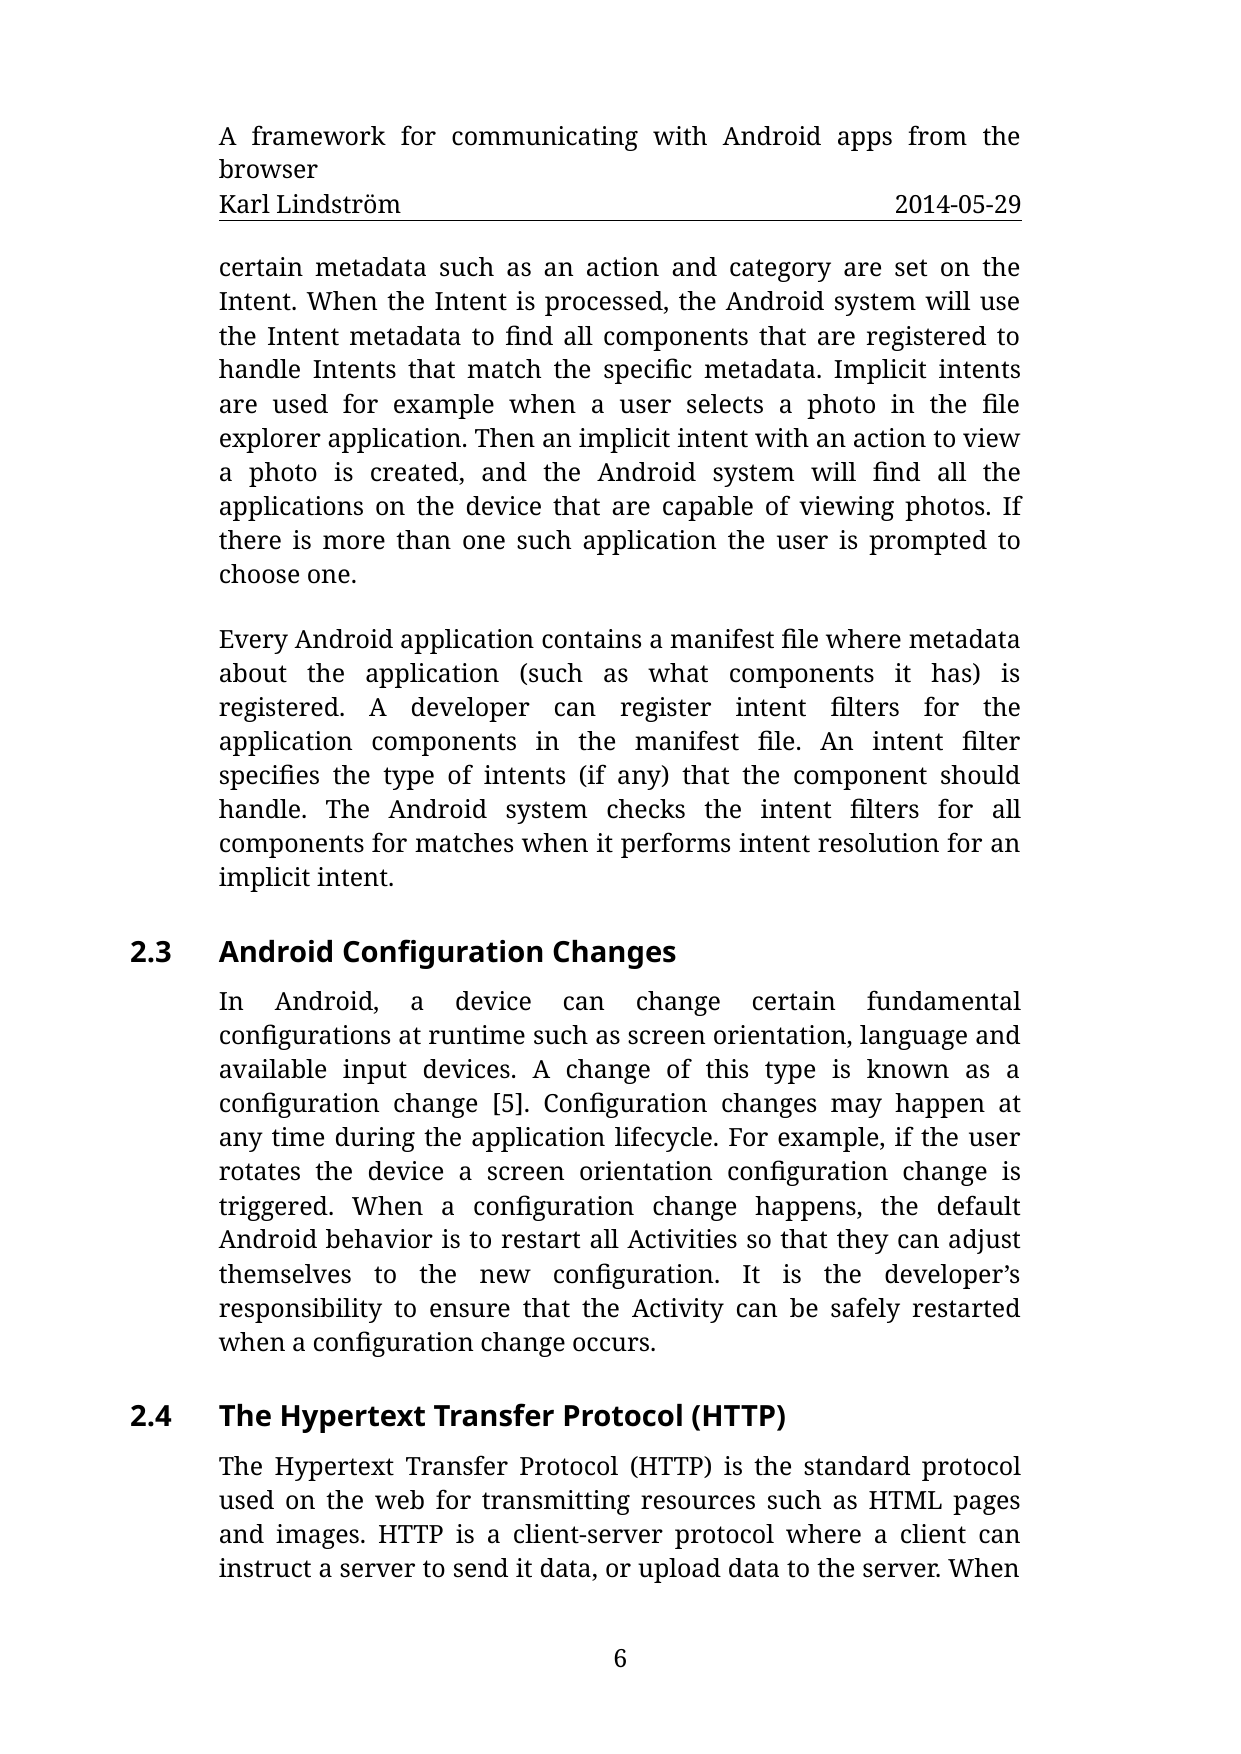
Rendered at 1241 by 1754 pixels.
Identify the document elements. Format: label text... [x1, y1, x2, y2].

text certain metadata such as an action and category are set on the Intent. When the Intent is processed, the Android system will use the Intent metadata to find all components that are registered to handle Intents that match the specific metadata. Implicit intents are used for example when a user selects a photo in the file explorer application. Then an implicit intent with an action to view a photo is created, and the Android system will find all the applications on the device that are capable of viewing photos. If there is more than one such application the user is prompted to choose one. [218, 250, 1022, 591]
text Every Android application contains a manifest file where metadata about the application (such as what components it has) is registered. A developer can register intent filters for the application components in the manifest file. An intent filter specifies the type of intents (if any) that the component should handle. The Android system checks the intent filters for all components for matches when it performs intent resolution for an implicit intent. [218, 621, 1022, 894]
text The Hypertext Transfer Protocol (HTTP) is the standard protocol used on the web for transmitting resources such as HTML pages and images. HTTP is a client-server protocol where a client can instruct a server to send it data, or upload data to the server. When [218, 1448, 1022, 1584]
text In Android, a device can change certain fundamental configurations at runtime such as screen orientation, language and available input devices. A change of this type is known as a configuration change [5]. Configuration changes may happen at any time during the application lifecycle. For example, if the user rotates the device a screen orientation configuration change is triggered. When a configuration change happens, the default Android behavior is to restart all Activities so that they can adjust themselves to the new configuration. It is the developer’s responsibility to ensure that the Activity can be safely restarted when a configuration change occurs. [218, 984, 1022, 1358]
subtitle Android Configuration Changes [130, 931, 1022, 971]
subtitle The Hypertext Transfer Protocol (HTTP) [130, 1396, 1022, 1435]
